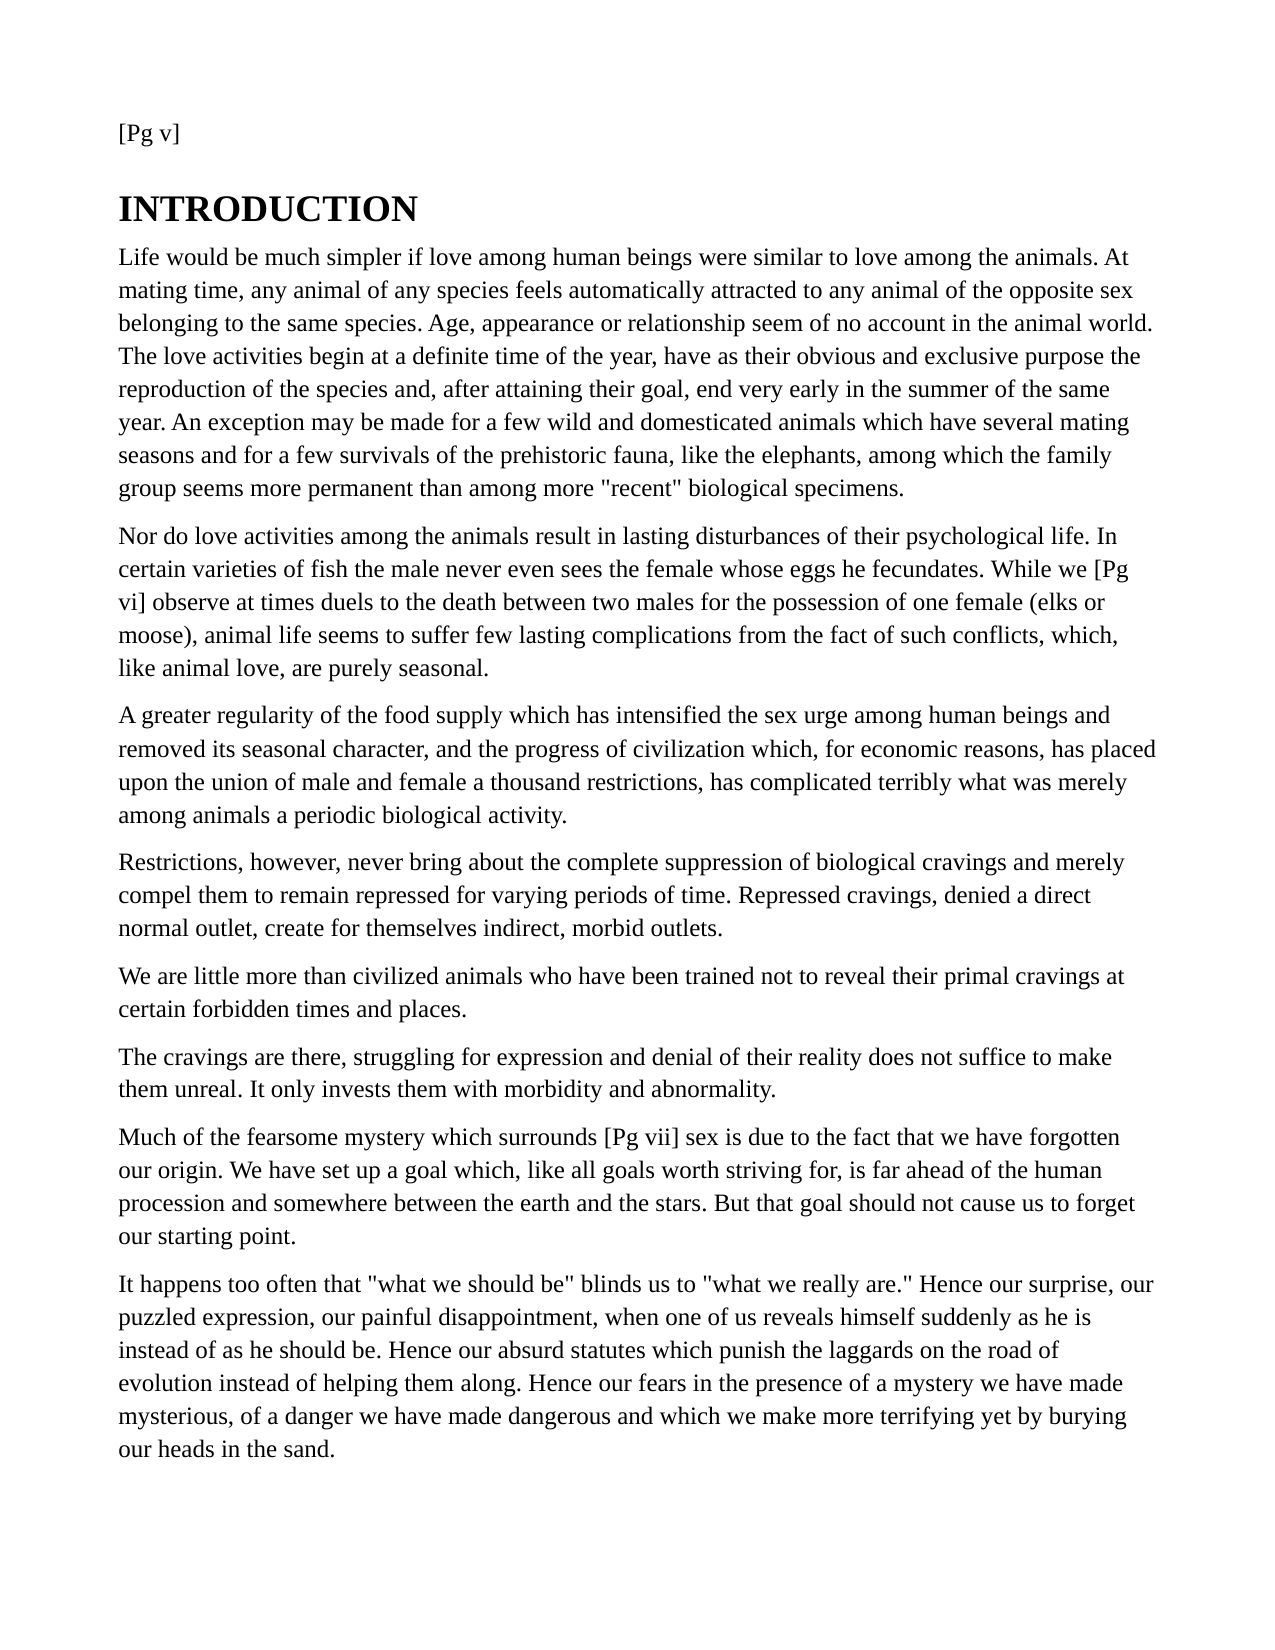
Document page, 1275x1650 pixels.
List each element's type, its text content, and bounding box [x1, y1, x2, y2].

text Restrictions, however, never bring about the complete suppression of biological cravings and merely compel them to remain repressed for varying periods of time. Repressed cravings, denied a direct normal outlet, create for themselves indirect, morbid outlets. [118, 847, 1157, 942]
text Life would be much simpler if love among human beings were similar to love among the animals. At mating time, any animal of any species feels automatically attracted to any animal of the opposite sex belonging to the same species. Age, appearance or relationship seem of no account in the animal world. The love activities begin at a definite time of the year, have as their obvious and exclusive purpose the reproduction of the species and, after attaining their goal, end very early in the summer of the same year. An exception may be made for a few wild and domesticated animals which have several mating seasons and for a few survivals of the prehistoric fauna, like the elephants, among which the family group seems more permanent than among more "recent" biological specimens. [118, 242, 1157, 502]
text Nor do love activities among the animals result in lasting disturbances of their psychological life. In certain varieties of fish the male never even sees the female whose eggs he fecundates. While we [Pg vi] observe at times duels to the death between two males for the possession of one female (elks or moose), animal life seems to suffer few lasting complications from the fact of such conflicts, which, like animal love, are purely seasonal. [118, 521, 1157, 682]
text [Pg v] [118, 118, 1157, 147]
text It happens too often that "what we should be" blinds us to "what we really are." Hence our surprise, our puzzled expression, our painful disappointment, when one of us reveals himself suddenly as he is instead of as he should be. Hence our absurd statutes which punish the laggards on the road of evolution instead of helping them along. Hence our fears in the presence of a mystery we have made mysterious, of a danger we have made dangerous and which we make more terrifying yet by burying our heads in the sand. [118, 1269, 1157, 1463]
text Much of the fearsome mystery which surrounds [Pg vii] sex is due to the fact that we have forgotten our origin. We have set up a goal which, like all goals worth striving for, is far ahead of the human procession and somewhere between the earth and the stars. But that goal should not cause us to forget our starting point. [118, 1122, 1157, 1250]
text The cravings are there, struggling for expression and denial of their reality does not suffice to make them unreal. It only invests them with morbidity and abnormality. [118, 1042, 1157, 1103]
subtitle INTRODUCTION [118, 187, 1157, 230]
text A greater regularity of the food supply which has intensified the sex urge among human beings and removed its seasonal character, and the progress of civilization which, for economic reasons, has placed upon the union of male and female a thousand restrictions, has complicated terribly what was merely among animals a periodic biological activity. [118, 701, 1157, 828]
text We are little more than civilized animals who have been trained not to reveal their primal cravings at certain forbidden times and places. [118, 961, 1157, 1023]
